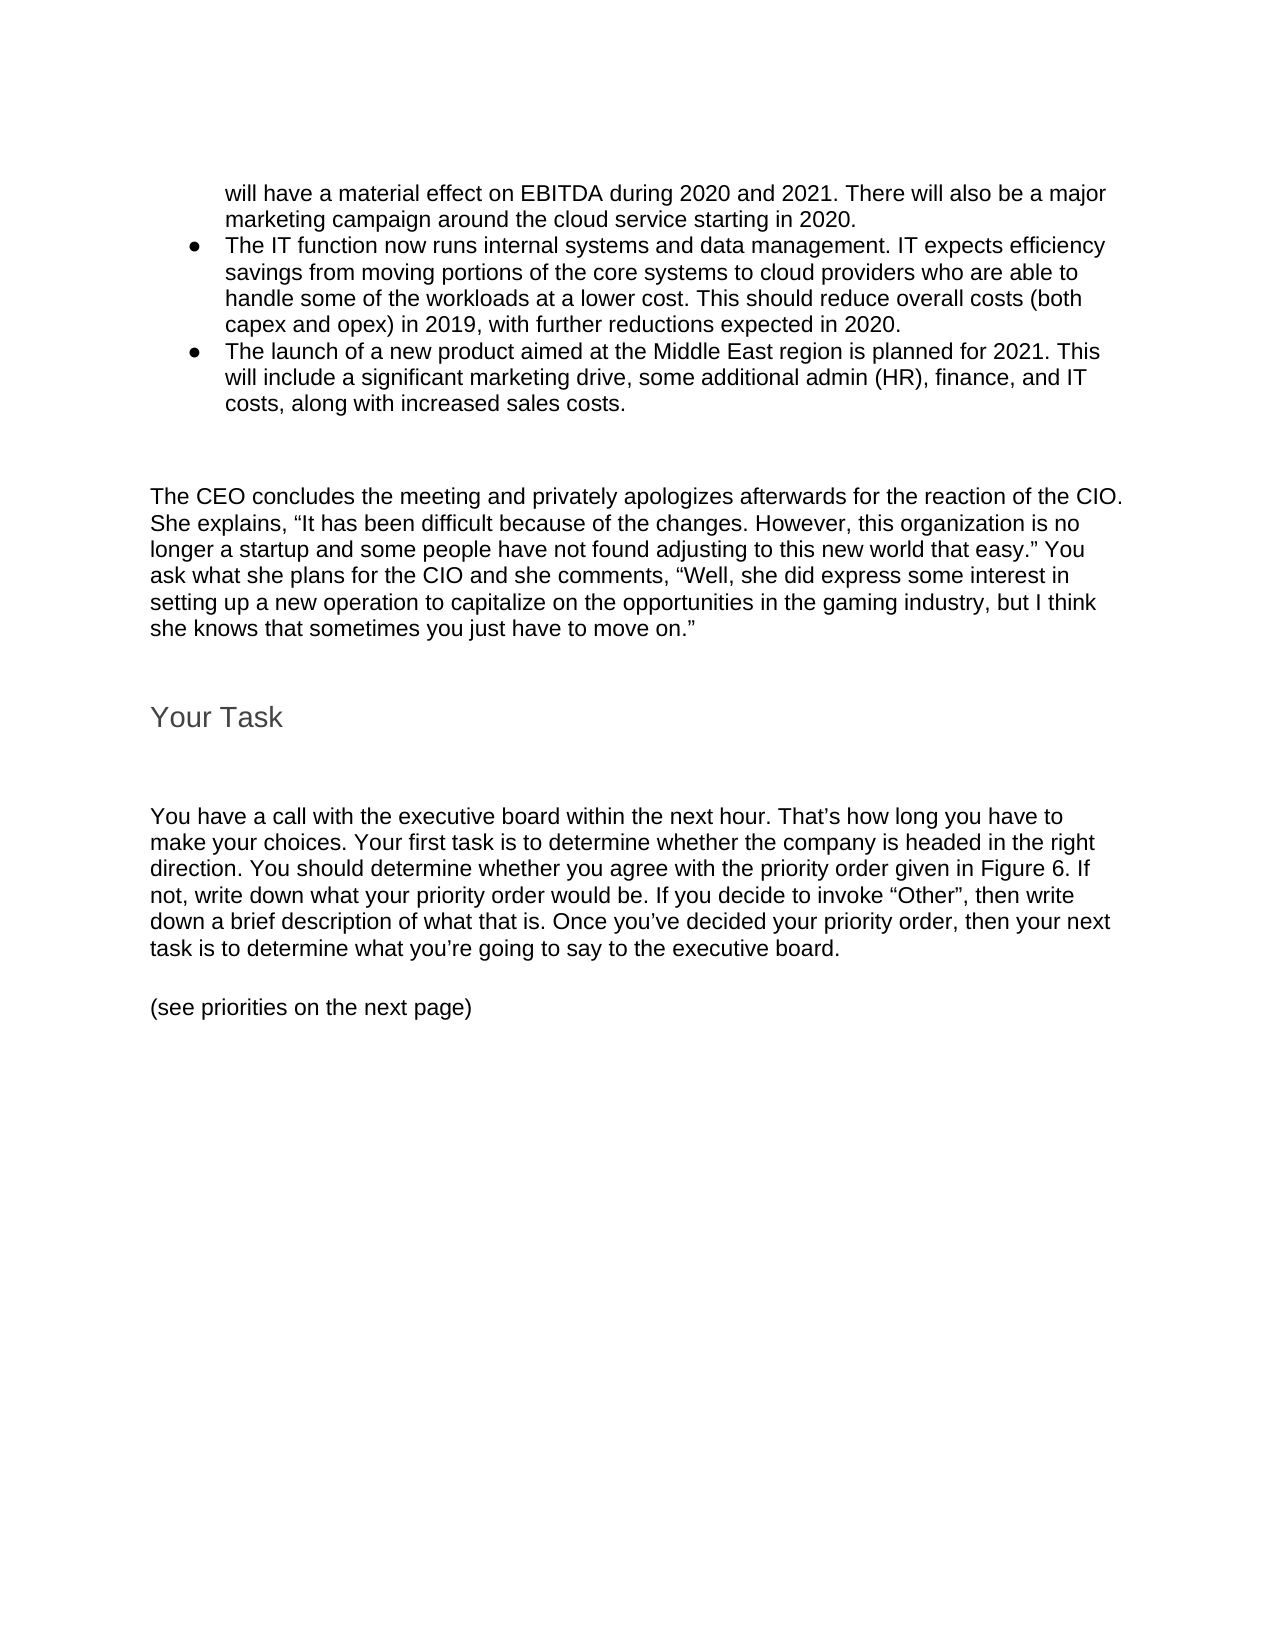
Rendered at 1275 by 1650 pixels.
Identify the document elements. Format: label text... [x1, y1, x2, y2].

list The IT function now runs internal systems and data management. IT expects efficiency savings from moving portions of the core systems to cloud providers who are able to handle some of the workloads at a lower cost. This should reduce overall costs (both capex and opex) in 2019, with further reductions expected in 2020. [187, 232, 1125, 338]
text (see priorities on the next page) [150, 994, 1125, 1021]
text You have a call with the executive board within the next hour. That’s how long you have to make your choices. Your first task is to determine whether the company is headed in the right direction. You should determine whether you agree with the priority order given in Figure 6. If not, write down what your priority order would be. If you decide to invoke “Other”, then write down a brief description of what that is. Once you’ve decided your priority order, then your next task is to determine what you’re going to say to the executive board. [150, 803, 1125, 961]
list The launch of a new product aimed at the Middle East region is planned for 2021. This will include a significant marketing drive, some additional admin (HR), finance, and IT costs, along with increased sales costs. [187, 338, 1125, 417]
text The CEO concludes the meeting and privately apologizes afterwards for the reaction of the CIO. She explains, “It has been difficult because of the changes. However, this organization is no longer a startup and some people have not found adjusting to this new world that easy.” You ask what she plans for the CIO and she comments, “Well, she did express some interest in setting up a new operation to capitalize on the opportunities in the gaming industry, but I think she knows that sometimes you just have to move on.” [150, 483, 1125, 641]
list will have a material effect on EBITDA during 2020 and 2021. There will also be a major marketing campaign around the cloud service starting in 2020. [187, 179, 1125, 232]
subtitle Your Task [150, 700, 1125, 733]
